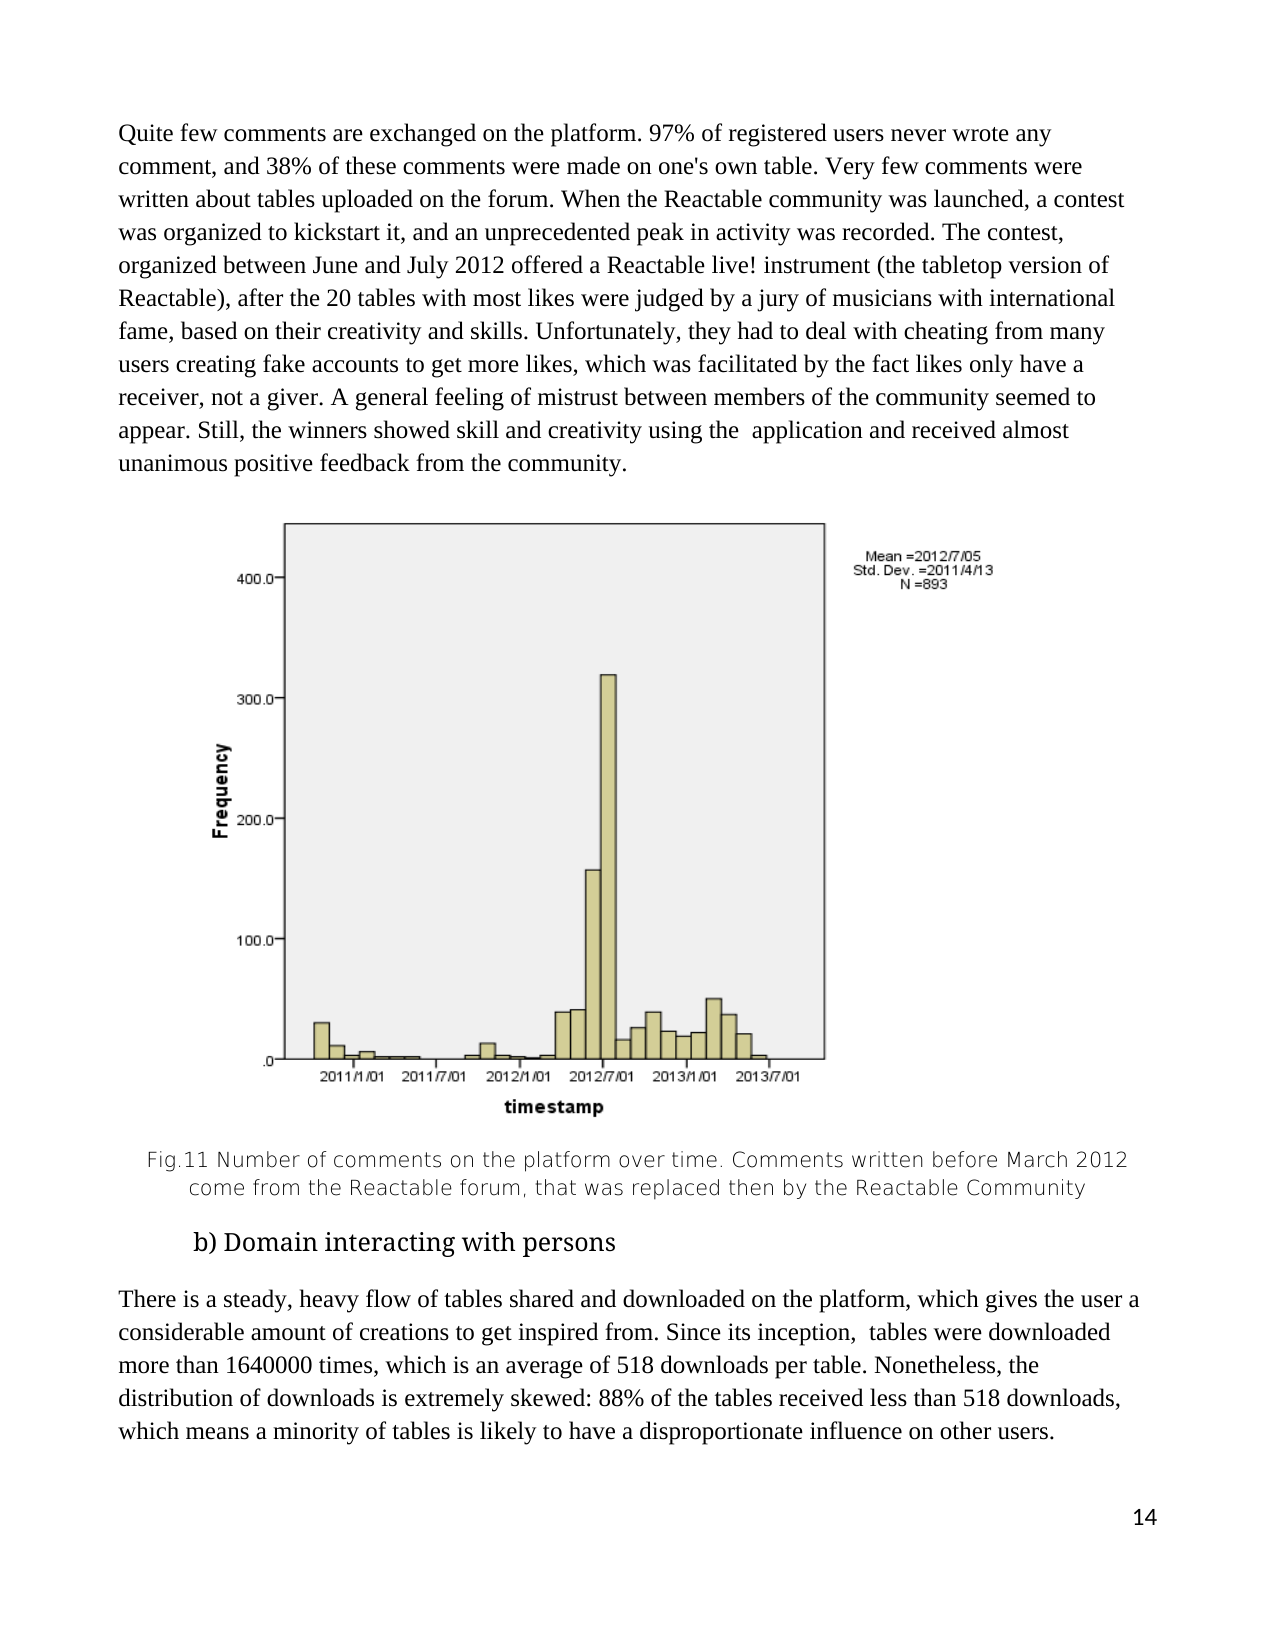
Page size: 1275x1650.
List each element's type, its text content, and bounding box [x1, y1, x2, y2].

text b) Domain interacting with persons [118, 1224, 1157, 1258]
picture [175, 508, 1075, 1145]
text Fig.11 Number of comments on the platform over time. Comments written before March 2012 come from the Reactable forum, that was replaced then by the Reactable Community [118, 502, 1157, 1200]
text Quite few comments are exchanged on the platform. 97% of registered users never wrote any comment, and 38% of these comments were made on one's own table. Very few comments were written about tables uploaded on the forum. When the Reactable community was launched, a contest was organized to kickstart it, and an unprecedented peak in activity was recorded. The contest, organized between June and July 2012 offered a Reactable live! instrument (the tabletop version of Reactable), after the 20 tables with most likes were judged by a jury of musicians with international fame, based on their creativity and skills. Unfortunately, they had to deal with cheating from many users creating fake accounts to get more likes, which was facilitated by the fact likes only have a receiver, not a giver. A general feeling of mistrust between members of the community seemed to appear. Still, the winners showed skill and creativity using the application and received almost unanimous positive feedback from the community. [118, 118, 1157, 477]
text There is a steady, heavy flow of tables shared and downloaded on the platform, which gives the user a considerable amount of creations to get inspired from. Since its inception, tables were downloaded more than 1640000 times, which is an average of 518 downloads per table. Nonetheless, the distribution of downloads is extremely skewed: 88% of the tables received less than 518 downloads, which means a minority of tables is likely to have a disproportionate influence on other users. [118, 1284, 1157, 1445]
